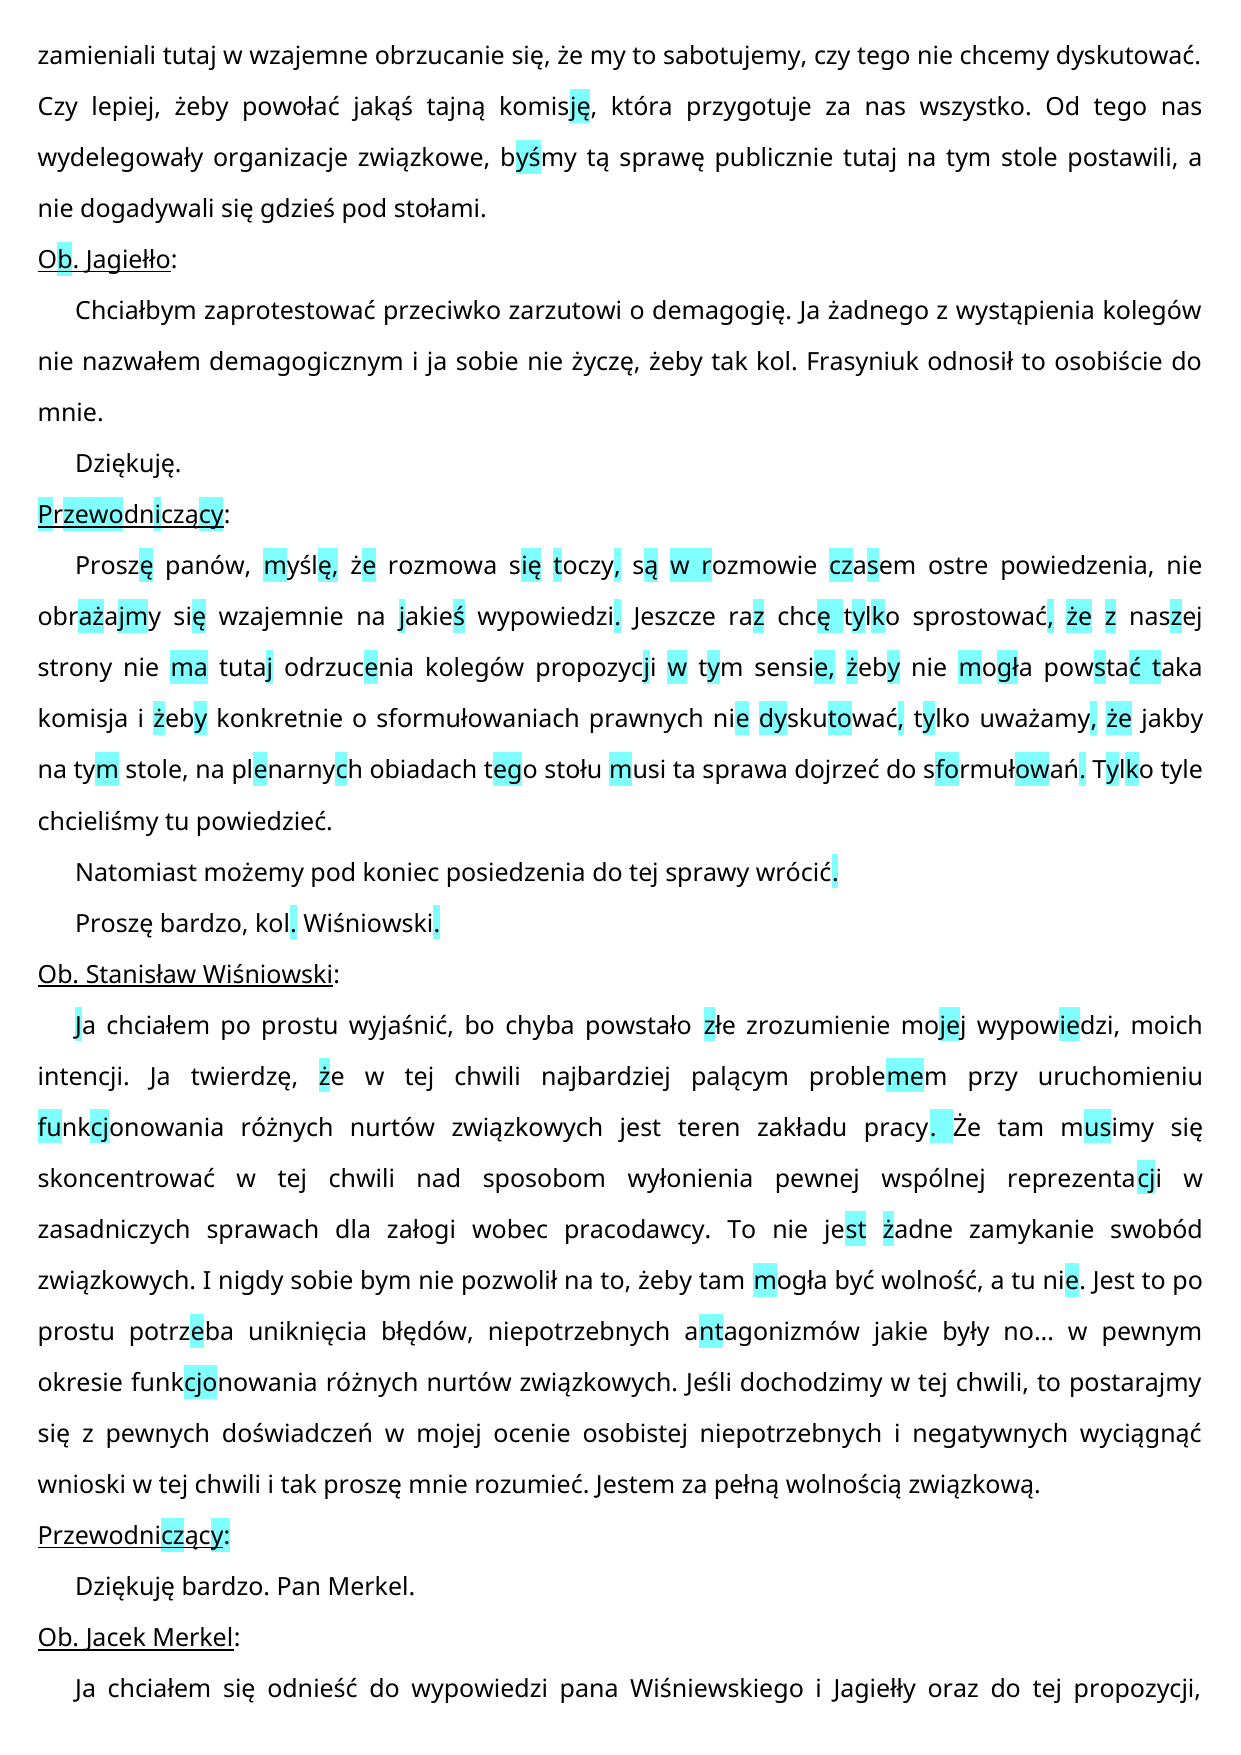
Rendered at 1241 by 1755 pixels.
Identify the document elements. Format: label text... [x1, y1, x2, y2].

text Przewodniczący: [37, 497, 1203, 531]
text Proszę panów, myślę, że rozmowa się toczy, są w rozmowie czasem ostre powiedzenia, nie obrażajmy się wzajemnie na jakieś wypowiedzi. Jeszcze raz chcę tylko sprostować, że z naszej strony nie ma tutaj odrzucenia kolegów propozycji w tym sensie, żeby nie mogła powstać taka komisja i żeby konkretnie o sformułowaniach prawnych nie dyskutować, tylko uważamy, że jakby na tym stole, na plenarnych obiadach tego stołu musi ta sprawa dojrzeć do sformułowań. Tylko tyle chcieliśmy tu powiedzieć. [37, 548, 1203, 837]
text Natomiast możemy pod koniec posiedzenia do tej sprawy wrócić. [37, 854, 1203, 888]
text Ob. Jagiełło: [37, 242, 1203, 276]
text zamieniali tutaj w wzajemne obrzucanie się, że my to sabotujemy, czy tego nie chcemy dyskutować. Czy lepiej, żeby powołać jakąś tajną komisję, która przygotuje za nas wszystko. Od tego nas wydelegowały organizacje związkowe, byśmy tą sprawę publicznie tutaj na tym stole postawili, a nie dogadywali się gdzieś pod stołami. [37, 37, 1203, 225]
text Dziękuję. [37, 446, 1203, 480]
text Ob. Jacek Merkel: [37, 1620, 1203, 1654]
text Proszę bardzo, kol. Wiśniowski. [37, 905, 1203, 939]
text Ja chciałem się odnieść do wypowiedzi pana Wiśniewskiego i Jagiełły oraz do tej propozycji, [37, 1671, 1203, 1705]
text Ja chciałem po prostu wyjaśnić, bo chyba powstało złe zrozumienie mojej wypowiedzi, moich intencji. Ja twierdzę, że w tej chwili najbardziej palącym problemem przy uruchomieniu funkcjonowania różnych nurtów związkowych jest teren zakładu pracy. Że tam musimy się skoncentrować w tej chwili nad sposobom wyłonienia pewnej wspólnej reprezentacji w zasadniczych sprawach dla załogi wobec pracodawcy. To nie jest żadne zamykanie swobód związkowych. I nigdy sobie bym nie pozwolił na to, żeby tam mogła być wolność, a tu nie. Jest to po prostu potrzeba uniknięcia błędów, niepotrzebnych antagonizmów jakie były no... w pewnym okresie funkcjonowania różnych nurtów związkowych. Jeśli dochodzimy w tej chwili, to postarajmy się z pewnych doświadczeń w mojej ocenie osobistej niepotrzebnych i negatywnych wyciągnąć wnioski w tej chwili i tak proszę mnie rozumieć. Jestem za pełną wolnością związkową. [37, 1007, 1203, 1501]
text Chciałbym zaprotestować przeciwko zarzutowi o demagogię. Ja żadnego z wystąpienia kolegów nie nazwałem demagogicznym i ja sobie nie życzę, żeby tak kol. Frasyniuk odnosił to osobiście do mnie. [37, 293, 1203, 429]
text Dziękuję bardzo. Pan Merkel. [37, 1569, 1203, 1603]
text Przewodniczący: [37, 1518, 1203, 1552]
text Ob. Stanisław Wiśniowski: [37, 956, 1203, 990]
